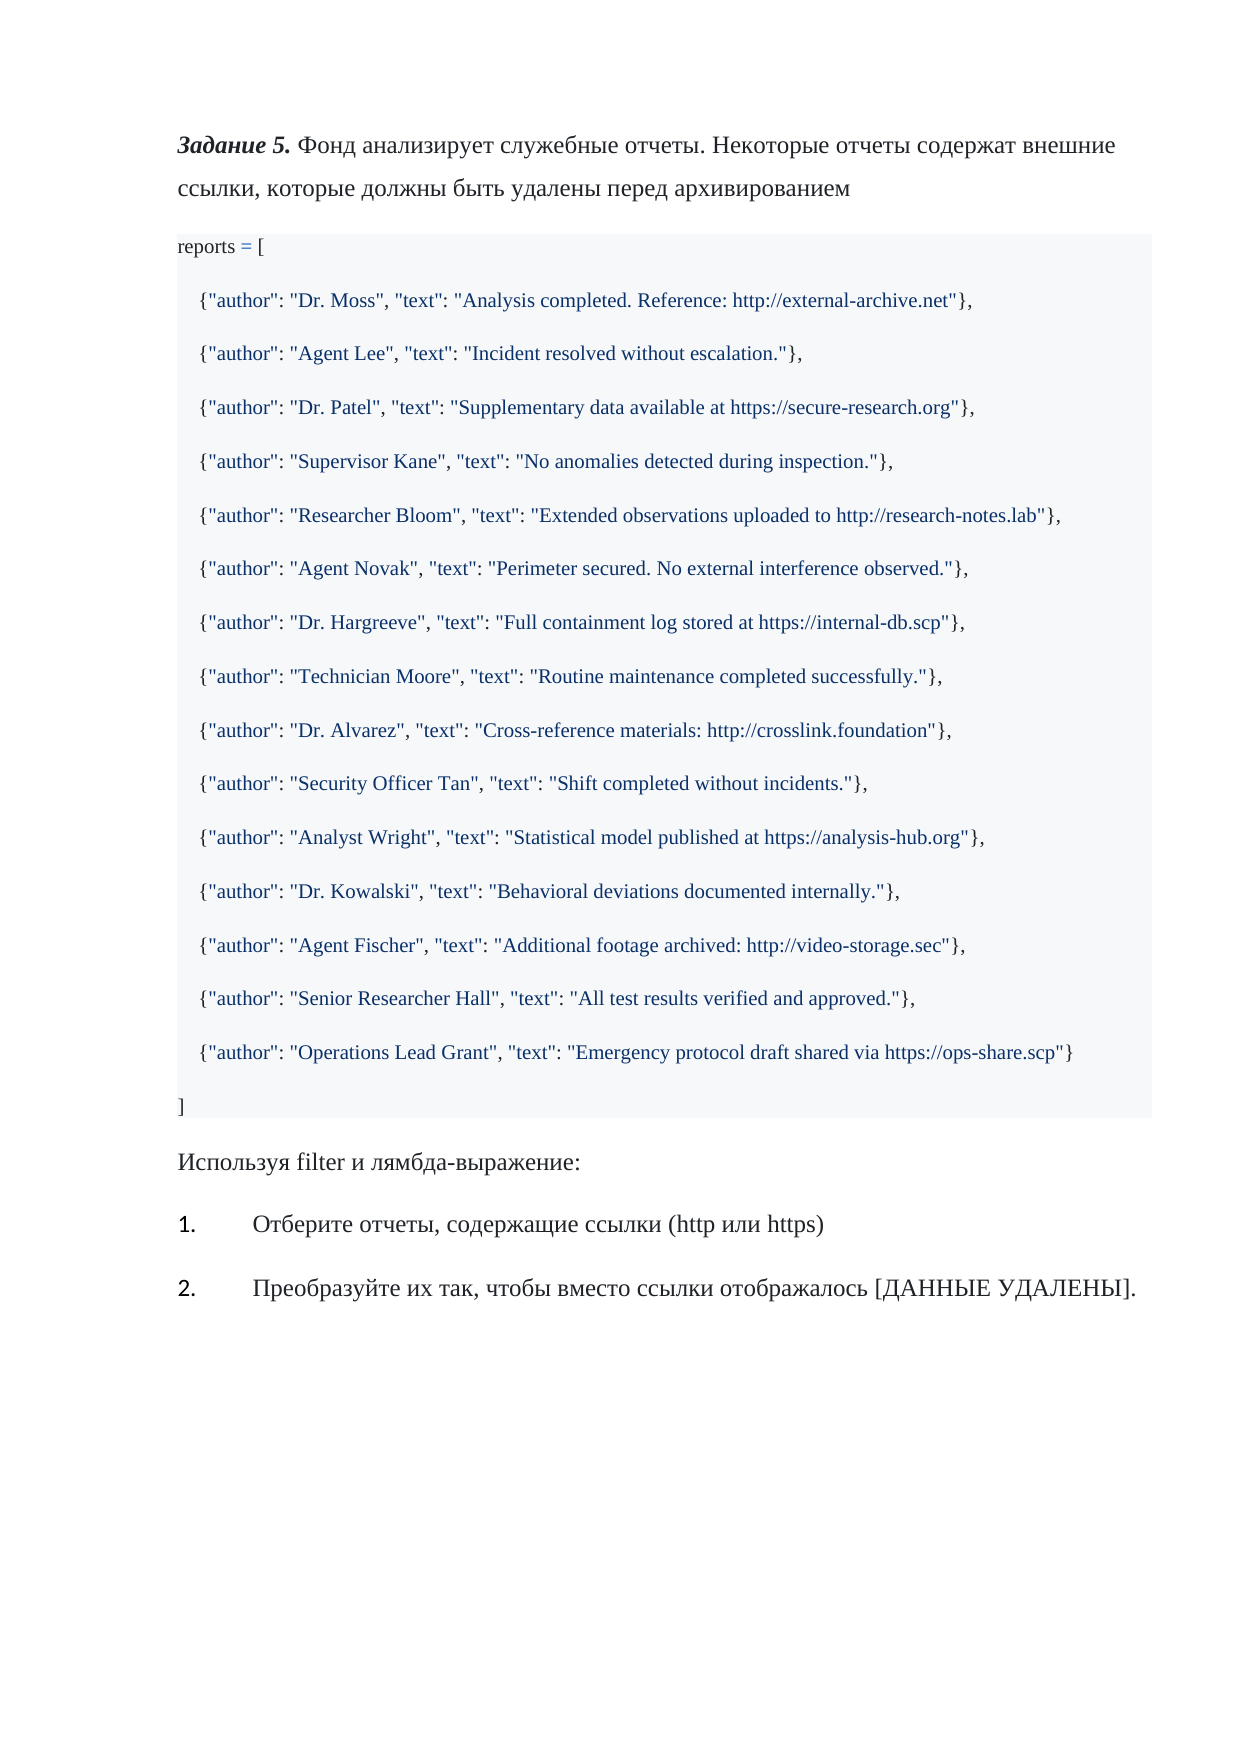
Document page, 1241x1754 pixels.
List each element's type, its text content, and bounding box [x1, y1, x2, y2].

list Преобразуйте их так, чтобы вместо ссылки отображалось [ДАННЫЕ УДАЛЕНЫ]. [177, 1272, 1152, 1302]
text {"author": "Researcher Bloom", "text": "Extended observations uploaded to http://research-notes.lab"}, [177, 502, 1152, 527]
text ] [177, 1094, 1152, 1118]
text {"author": "Operations Lead Grant", "text": "Emergency protocol draft shared via https://ops-share.scp"} [177, 1040, 1152, 1064]
text {"author": "Dr. Patel", "text": "Supplementary data available at https://secure-research.org"}, [177, 395, 1152, 419]
text {"author": "Technician Moore", "text": "Routine maintenance completed successfully."}, [177, 664, 1152, 688]
text {"author": "Dr. Alvarez", "text": "Cross-reference materials: http://crosslink.foundation"}, [177, 717, 1152, 742]
text {"author": "Security Officer Tan", "text": "Shift completed without incidents."}, [177, 771, 1152, 795]
text {"author": "Agent Lee", "text": "Incident resolved without escalation."}, [177, 341, 1152, 365]
text {"author": "Supervisor Kane", "text": "No anomalies detected during inspection."}, [177, 449, 1152, 473]
text {"author": "Dr. Hargreeve", "text": "Full containment log stored at https://internal-db.scp"}, [177, 610, 1152, 634]
text {"author": "Agent Novak", "text": "Perimeter secured. No external interference observed."}, [177, 556, 1152, 580]
text {"author": "Agent Fischer", "text": "Additional footage archived: http://video-storage.sec"}, [177, 932, 1152, 957]
list Отберите отчеты, содержащие ссылки (http или https) [177, 1208, 1152, 1239]
text {"author": "Senior Researcher Hall", "text": "All test results verified and approved."}, [177, 986, 1152, 1010]
text {"author": "Dr. Kowalski", "text": "Behavioral deviations documented internally."}, [177, 879, 1152, 903]
text Используя filter и лямбда-выражение: [177, 1147, 1152, 1176]
text reports = [ [177, 234, 1152, 258]
text {"author": "Dr. Moss", "text": "Analysis completed. Reference: http://external-archive.net"}, [177, 287, 1152, 312]
text {"author": "Analyst Wright", "text": "Statistical model published at https://analysis-hub.org"}, [177, 825, 1152, 849]
text Задание 5. Фонд анализирует служебные отчеты. Некоторые отчеты содержат внешние ссылки, которые должны быть удалены перед архивированием [177, 130, 1152, 202]
